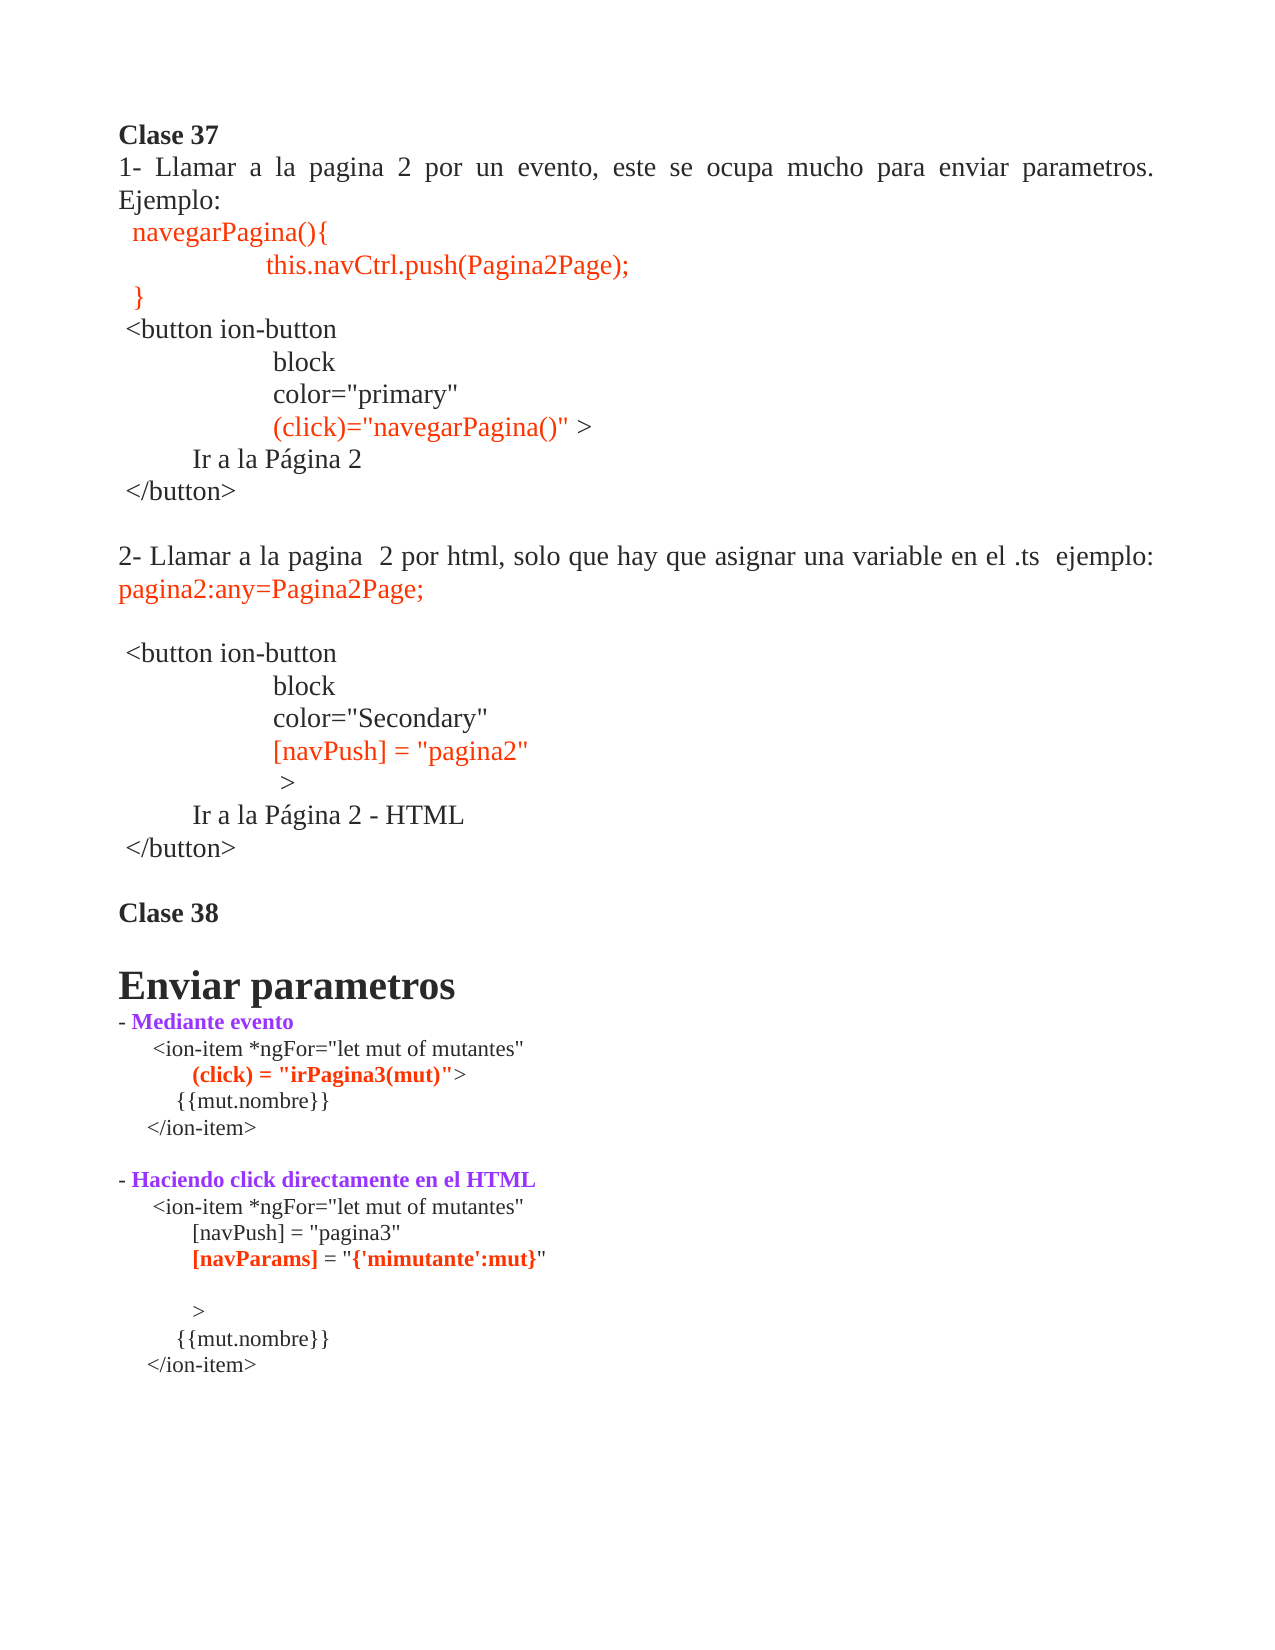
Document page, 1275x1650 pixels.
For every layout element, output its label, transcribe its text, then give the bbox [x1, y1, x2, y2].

text > [118, 766, 1157, 798]
text this.navCtrl.push(Pagina2Page); [118, 248, 1157, 280]
text <button ion-button [118, 312, 1157, 345]
text {{mut.nombre}} [118, 1324, 1157, 1351]
text [navPush] = "pagina2" [118, 734, 1157, 766]
text [navParams] = "{'mimutante':mut}" [118, 1246, 1157, 1272]
text - Haciendo click directamente en el HTML [118, 1166, 1157, 1193]
text color="primary" [118, 377, 1157, 410]
text </ion-item> [118, 1351, 1157, 1377]
text navegarPagina(){ [118, 215, 1157, 248]
text Ir a la Página 2 [118, 442, 1157, 474]
text block [118, 345, 1157, 377]
text Clase 38 [118, 896, 1157, 928]
text Ir a la Página 2 - HTML [118, 798, 1157, 831]
text - Mediante evento [118, 1008, 1157, 1035]
text > [118, 1298, 1157, 1324]
text </button> [118, 474, 1157, 507]
text [navPush] = "pagina3" [118, 1219, 1157, 1246]
text } [118, 280, 1157, 312]
text (click) = "irPagina3(mut)"> [118, 1061, 1157, 1087]
text <button ion-button [118, 636, 1157, 669]
text {{mut.nombre}} [118, 1087, 1157, 1114]
text <ion-item *ngFor="let mut of mutantes" [118, 1035, 1157, 1061]
text Enviar parametros [118, 960, 1157, 1008]
text 1- Llamar a la pagina 2 por un evento, este se ocupa mucho para enviar parametros. Ejemplo: [118, 151, 1157, 215]
text (click)="navegarPagina()" > [118, 410, 1157, 442]
text block [118, 669, 1157, 701]
text color="Secondary" [118, 701, 1157, 734]
text </ion-item> [118, 1114, 1157, 1140]
text Clase 37 [118, 118, 1157, 151]
text <ion-item *ngFor="let mut of mutantes" [118, 1193, 1157, 1219]
text 2- Llamar a la pagina 2 por html, solo que hay que asignar una variable en el .ts ejemplo: pagina2:any=Pagina2Page; [118, 539, 1157, 604]
text </button> [118, 831, 1157, 863]
